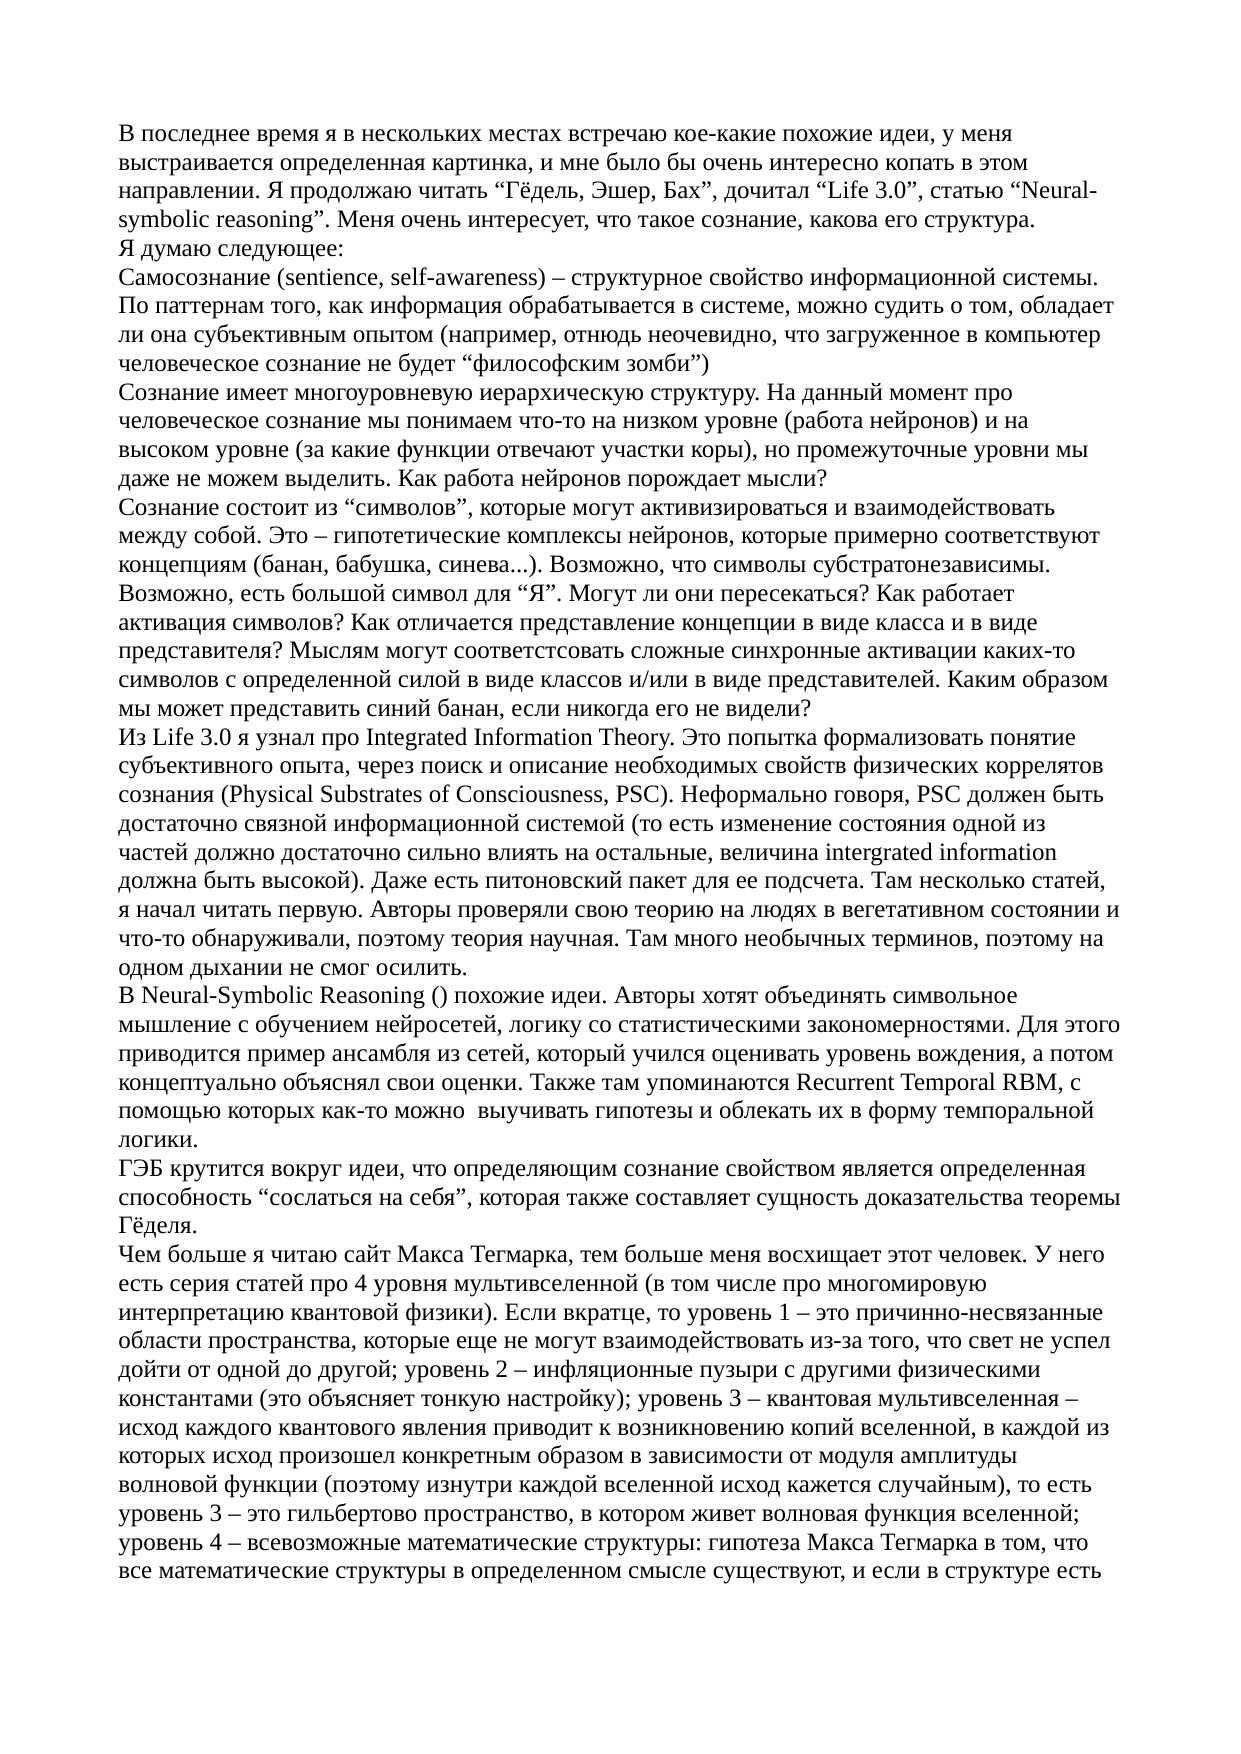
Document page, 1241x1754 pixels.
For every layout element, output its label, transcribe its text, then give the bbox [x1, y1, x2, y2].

text Чем больше я читаю сайт Макса Тегмарка, тем больше меня восхищает этот человек. У него есть серия статей про 4 уровня мультивселенной (в том числе про многомировую интерпретацию квантовой физики). Если вкратце, то уровень 1 – это причинно-несвязанные области пространства, которые еще не могут взаимодействовать из-за того, что свет не успел дойти от одной до другой; уровень 2 – инфляционные пузыри с другими физическими константами (это объясняет тонкую настройку); уровень 3 – квантовая мультивселенная – исход каждого квантового явления приводит к возникновению копий вселенной, в каждой из которых исход произошел конкретным образом в зависимости от модуля амплитуды волновой функции (поэтому изнутри каждой вселенной исход кажется случайным), то есть уровень 3 – это гильбертово пространство, в котором живет волновая функция вселенной; уровень 4 – всевозможные математические структуры: гипотеза Макса Тегмарка в том, что все математические структуры в определенном смысле существуют, и если в структуре есть [118, 1239, 1122, 1584]
text Я думаю следующее: [118, 233, 1122, 262]
text Сознание состоит из “символов”, которые могут активизироваться и взаимодействовать между собой. Это – гипотетические комплексы нейронов, которые примерно соответствуют концепциям (банан, бабушка, синева...). Возможно, что символы субстратонезависимы. Возможно, есть большой символ для “Я”. Могут ли они пересекаться? Как работает активация символов? Как отличается представление концепции в виде класса и в виде представителя? Мыслям могут соответстсовать сложные синхронные активации каких-то символов с определенной силой в виде классов и/или в виде представителей. Каким образом мы может представить синий банан, если никогда его не видели? [118, 492, 1122, 722]
text Самосознание (sentience, self-awareness) – структурное свойство информационной системы. По паттернам того, как информация обрабатывается в системе, можно судить о том, обладает ли она субъективным опытом (например, отнюдь неочевидно, что загруженное в компьютер человеческое сознание не будет “философским зомби”) [118, 262, 1122, 377]
text В последнее время я в нескольких местах встречаю кое-какие похожие идеи, у меня выстраивается определенная картинка, и мне было бы очень интересно копать в этом направлении. Я продолжаю читать “Гёдель, Эшер, Бах”, дочитал “Life 3.0”, статью “Neural-symbolic reasoning”. Меня очень интересует, что такое сознание, какова его структура. [118, 118, 1122, 233]
text Из Life 3.0 я узнал про Integrated Information Theory. Это попытка формализовать понятие субъективного опыта, через поиск и описание необходимых свойств физических коррелятов сознания (Physical Substrates of Consciousness, PSC). Неформально говоря, PSC должен быть достаточно связной информационной системой (то есть изменение состояния одной из частей должно достаточно сильно влиять на остальные, величина intergrated information должна быть высокой). Даже есть питоновский пакет для ее подсчета. Там несколько статей, я начал читать первую. Авторы проверяли свою теорию на людях в вегетативном состоянии и что-то обнаруживали, поэтому теория научная. Там много необычных терминов, поэтому на одном дыхании не смог осилить. [118, 722, 1122, 981]
text В Neural-Symbolic Reasoning () похожие идеи. Авторы хотят объединять символьное мышление с обучением нейросетей, логику со статистическими закономерностями. Для этого приводится пример ансамбля из сетей, который учился оценивать уровень вождения, а потом концептуально объяснял свои оценки. Также там упоминаются Recurrent Temporal RBM, с помощью которых как-то можно выучивать гипотезы и облекать их в форму темпоральной логики. [118, 981, 1122, 1153]
text Сознание имеет многоуровневую иерархическую структуру. На данный момент про человеческое сознание мы понимаем что-то на низком уровне (работа нейронов) и на высоком уровне (за какие функции отвечают участки коры), но промежуточные уровни мы даже не можем выделить. Как работа нейронов порождает мысли? [118, 377, 1122, 492]
text ГЭБ крутится вокруг идеи, что определяющим сознание свойством является определенная способность “сослаться на себя”, которая также составляет сущность доказательства теоремы Гёделя. [118, 1153, 1122, 1239]
